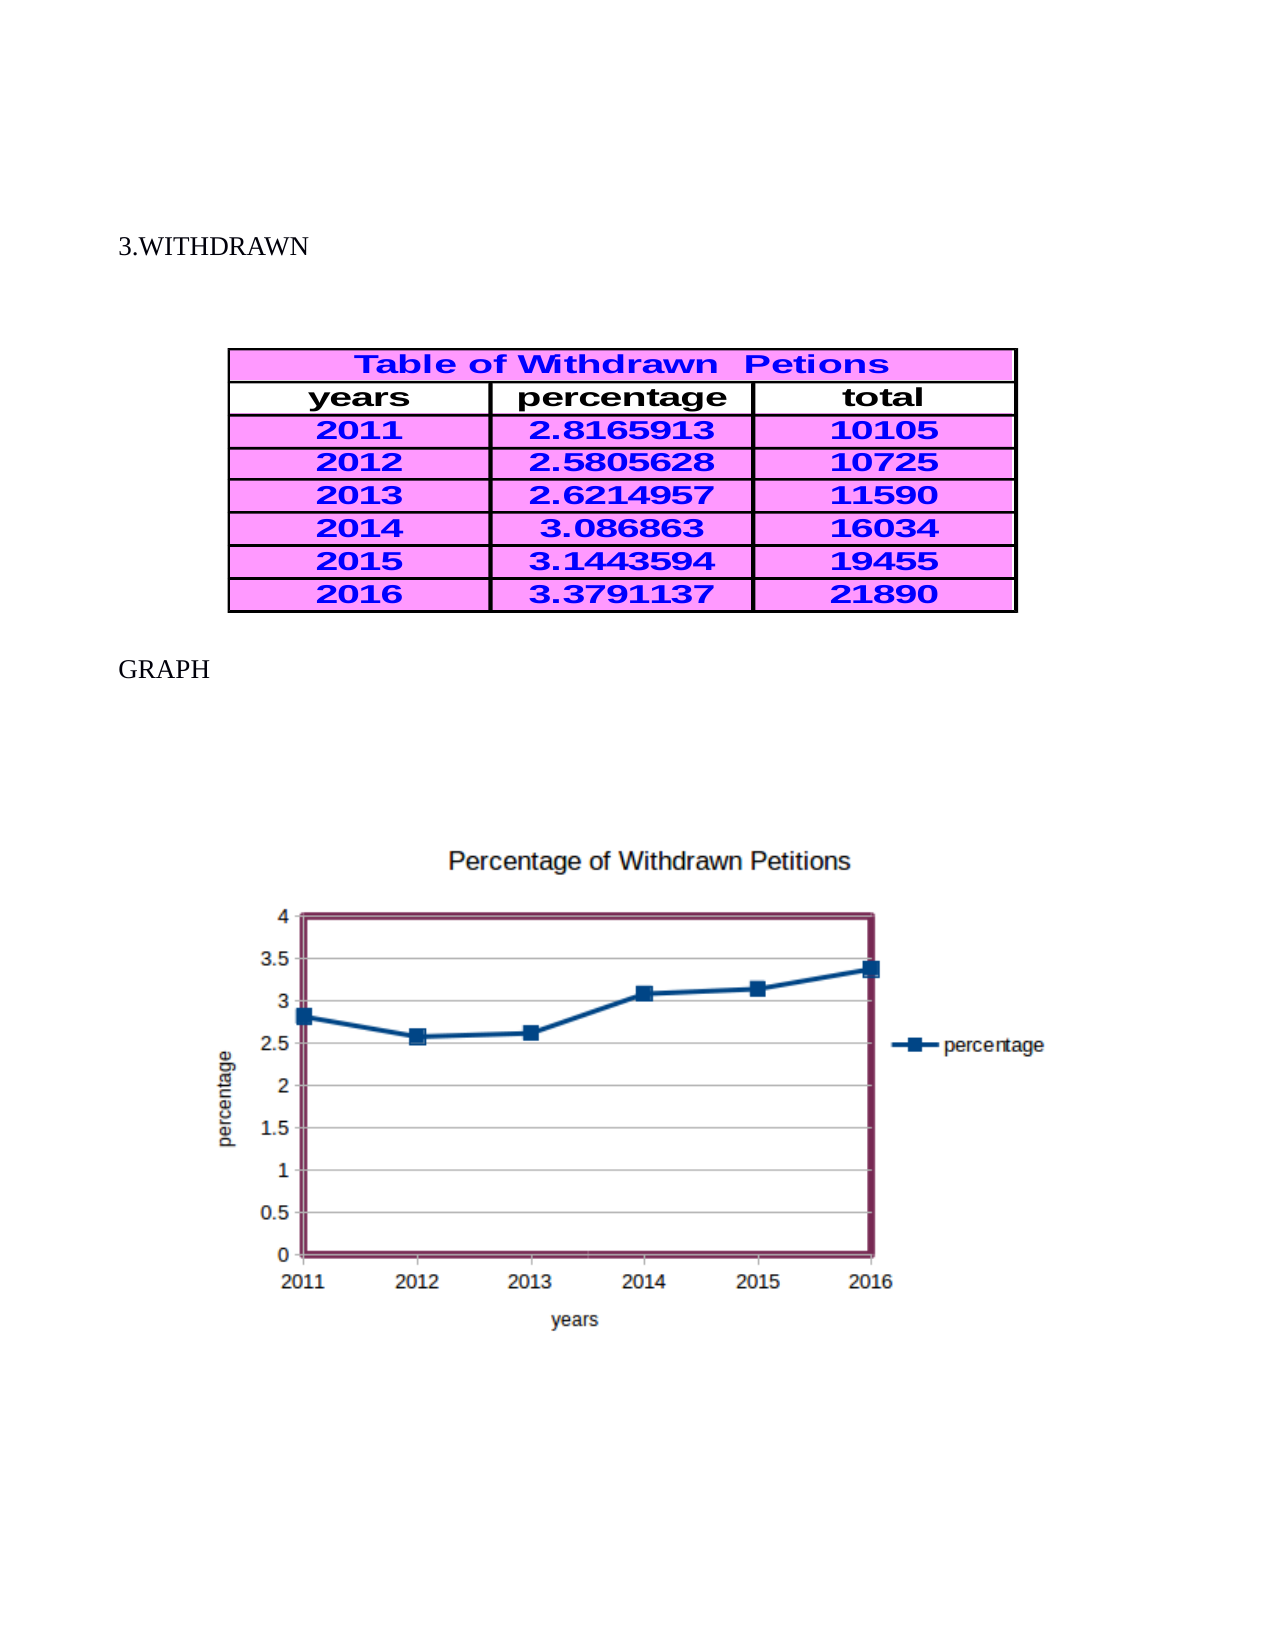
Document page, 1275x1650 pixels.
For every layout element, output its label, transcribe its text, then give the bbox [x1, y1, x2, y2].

text 3.WITHDRAWN [118, 230, 1157, 261]
picture [181, 820, 1135, 1353]
text GRAPH [118, 654, 1157, 685]
